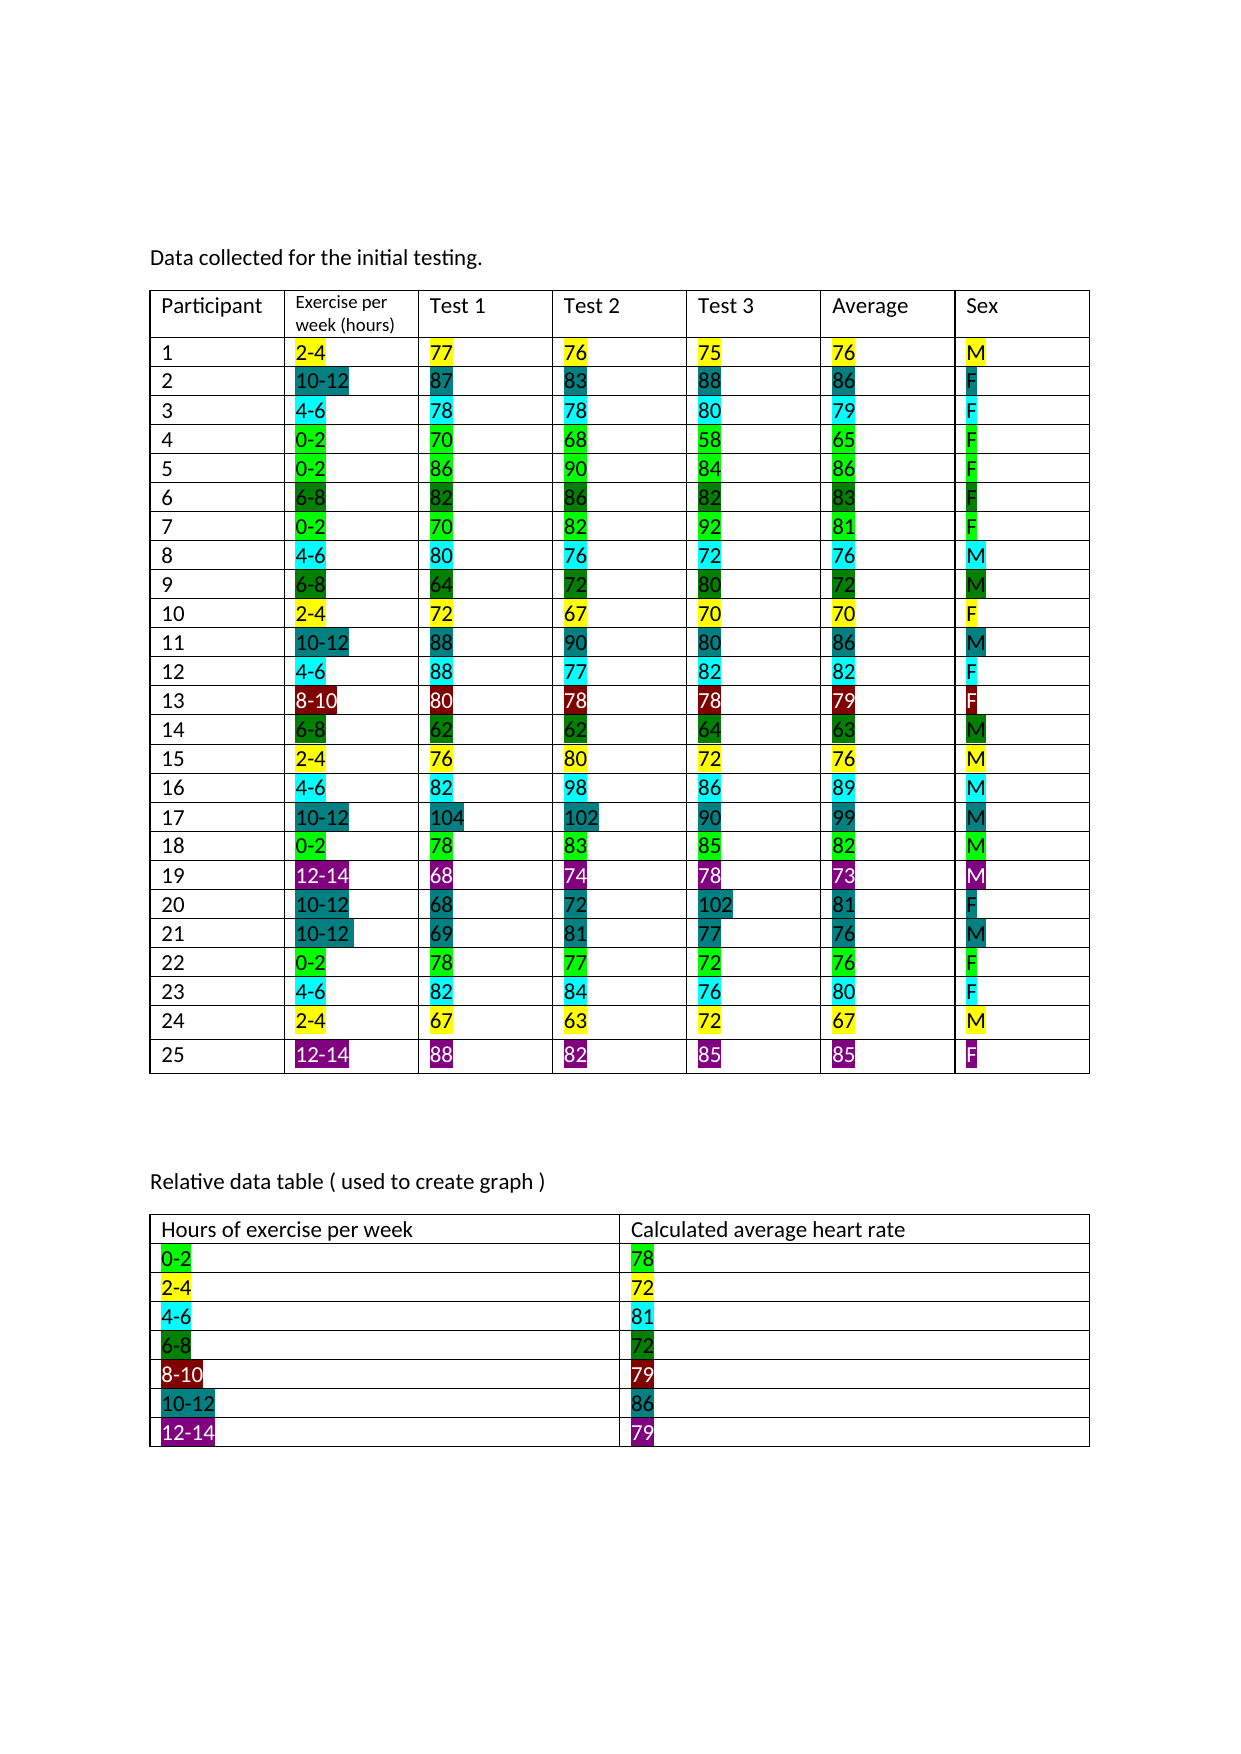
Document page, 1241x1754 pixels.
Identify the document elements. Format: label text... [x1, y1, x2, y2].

table_cell 6-8 [285, 715, 418, 743]
table_cell 78 [419, 948, 552, 976]
table_cell M [956, 541, 1089, 569]
table_cell 88 [419, 628, 552, 656]
table_cell F [956, 948, 1089, 976]
table_cell 76 [821, 338, 954, 366]
table_cell 83 [553, 832, 686, 860]
table_cell 63 [553, 1006, 686, 1039]
table_cell 4-6 [285, 396, 418, 424]
table_header Participant [151, 291, 284, 337]
table_cell 102 [687, 890, 820, 918]
table_cell 86 [821, 628, 954, 656]
table_cell 2-4 [285, 338, 418, 366]
table_cell 4-6 [285, 657, 418, 685]
table_cell F [956, 686, 1089, 714]
table_cell 72 [620, 1331, 1089, 1359]
table_cell 2-4 [151, 1273, 619, 1301]
table_cell 23 [151, 977, 284, 1005]
table_cell 80 [419, 541, 552, 569]
table_cell M [956, 774, 1089, 802]
table_cell M [956, 861, 1089, 889]
table_cell 10-12 [151, 1389, 619, 1417]
table_cell 14 [151, 715, 284, 743]
table_cell 16 [151, 774, 284, 802]
table_cell 84 [687, 454, 820, 482]
table_cell 73 [821, 861, 954, 889]
table_cell 12-14 [285, 1040, 418, 1073]
table_cell 0-2 [285, 512, 418, 540]
table_cell 0-2 [285, 425, 418, 453]
table_cell 72 [553, 570, 686, 598]
table_cell F [956, 890, 1089, 918]
table_cell 87 [419, 367, 552, 395]
table_cell 86 [419, 454, 552, 482]
table_cell F [956, 1040, 1089, 1073]
table_cell 102 [553, 803, 686, 831]
table_cell 6-8 [151, 1331, 619, 1359]
table_cell F [956, 512, 1089, 540]
table_cell 2 [151, 367, 284, 395]
table_cell 6-8 [285, 483, 418, 511]
table_cell 62 [419, 715, 552, 743]
table_cell 82 [553, 512, 686, 540]
table_cell 72 [620, 1273, 1089, 1301]
table_cell 64 [687, 715, 820, 743]
table_header Sex [956, 291, 1089, 337]
table_cell 82 [553, 1040, 686, 1073]
table_cell 80 [419, 686, 552, 714]
table_cell 83 [553, 367, 686, 395]
table_cell M [956, 803, 1089, 831]
table_cell 78 [419, 832, 552, 860]
table_cell 62 [553, 715, 686, 743]
table_cell 11 [151, 628, 284, 656]
table_cell 4-6 [285, 774, 418, 802]
table_cell 68 [419, 861, 552, 889]
table_cell 58 [687, 425, 820, 453]
table_cell 99 [821, 803, 954, 831]
table_cell 19 [151, 861, 284, 889]
table_cell 82 [687, 657, 820, 685]
text Relative data table ( used to create graph ) [150, 1167, 1090, 1195]
table_cell 76 [553, 338, 686, 366]
table_cell 80 [821, 977, 954, 1005]
table_cell 72 [687, 1006, 820, 1039]
table_cell 72 [419, 599, 552, 627]
table_cell F [956, 977, 1089, 1005]
table_cell 80 [687, 628, 820, 656]
table_cell 2-4 [285, 745, 418, 772]
table_cell 25 [151, 1040, 284, 1073]
table_cell 82 [419, 483, 552, 511]
table_cell 79 [821, 686, 954, 714]
table_header Calculated average heart rate [620, 1215, 1089, 1243]
table_cell 15 [151, 745, 284, 772]
table_cell M [956, 628, 1089, 656]
table_cell 12 [151, 657, 284, 685]
table_cell 67 [553, 599, 686, 627]
table_cell 76 [821, 541, 954, 569]
table_cell 0-2 [151, 1244, 619, 1272]
table_header Test 3 [687, 291, 820, 337]
table_cell 76 [821, 919, 954, 947]
table_cell 67 [419, 1006, 552, 1039]
table_cell 21 [151, 919, 284, 947]
table_cell 80 [687, 570, 820, 598]
table_cell 78 [687, 861, 820, 889]
table_cell 63 [821, 715, 954, 743]
table_cell M [956, 745, 1089, 772]
table_cell 12-14 [285, 861, 418, 889]
table_cell 88 [687, 367, 820, 395]
table_cell 2-4 [285, 599, 418, 627]
table_cell 77 [419, 338, 552, 366]
table_cell 17 [151, 803, 284, 831]
table_cell 85 [687, 832, 820, 860]
table_cell F [956, 599, 1089, 627]
table_cell 84 [553, 977, 686, 1005]
table_cell 98 [553, 774, 686, 802]
text Data collected for the initial testing. [150, 243, 1090, 271]
table_cell 92 [687, 512, 820, 540]
table_cell 24 [151, 1006, 284, 1039]
table_cell 10-12 [285, 919, 418, 947]
table_cell 10-12 [285, 890, 418, 918]
table_cell 81 [620, 1302, 1089, 1330]
table_cell 85 [687, 1040, 820, 1073]
table_cell F [956, 367, 1089, 395]
table_cell 81 [553, 919, 686, 947]
table_cell F [956, 483, 1089, 511]
table_cell 78 [687, 686, 820, 714]
table_cell M [956, 715, 1089, 743]
table_header Exercise per week (hours) [285, 291, 418, 337]
table_cell M [956, 919, 1089, 947]
table_cell 2-4 [285, 1006, 418, 1039]
table_cell 70 [687, 599, 820, 627]
table_cell 88 [419, 657, 552, 685]
table_cell 22 [151, 948, 284, 976]
table_cell 78 [553, 686, 686, 714]
table_cell 80 [553, 745, 686, 772]
table_cell 90 [687, 803, 820, 831]
table_cell 12-14 [151, 1418, 619, 1446]
table_cell 78 [553, 396, 686, 424]
table_cell 10-12 [285, 803, 418, 831]
table_cell 70 [419, 512, 552, 540]
table_cell 77 [553, 657, 686, 685]
table_cell 4-6 [285, 977, 418, 1005]
table_cell 69 [419, 919, 552, 947]
table_cell 8-10 [285, 686, 418, 714]
table_cell 72 [687, 948, 820, 976]
table_cell 4-6 [151, 1302, 619, 1330]
table_cell 79 [620, 1418, 1089, 1446]
table_cell 4 [151, 425, 284, 453]
table_cell 76 [419, 745, 552, 772]
table_cell 81 [821, 890, 954, 918]
table_cell 0-2 [285, 948, 418, 976]
table_cell 20 [151, 890, 284, 918]
table_cell 78 [419, 396, 552, 424]
table_cell 82 [687, 483, 820, 511]
table_cell 76 [553, 541, 686, 569]
table_cell 88 [419, 1040, 552, 1073]
table_cell 6 [151, 483, 284, 511]
table_cell 85 [821, 1040, 954, 1073]
table_cell 81 [821, 512, 954, 540]
table_cell 86 [821, 454, 954, 482]
table_cell M [956, 1006, 1089, 1039]
table_cell 89 [821, 774, 954, 802]
table_cell 75 [687, 338, 820, 366]
table_cell 3 [151, 396, 284, 424]
table_cell 90 [553, 454, 686, 482]
table_cell F [956, 396, 1089, 424]
table_cell F [956, 454, 1089, 482]
table_cell 104 [419, 803, 552, 831]
table_header Average [821, 291, 954, 337]
table_cell 76 [821, 948, 954, 976]
table_cell 0-2 [285, 454, 418, 482]
table_cell 82 [821, 657, 954, 685]
table_header Test 2 [553, 291, 686, 337]
table_cell 76 [687, 977, 820, 1005]
table_cell 6-8 [285, 570, 418, 598]
table_cell 82 [419, 977, 552, 1005]
table_cell 72 [821, 570, 954, 598]
table_cell 8-10 [151, 1360, 619, 1388]
table_cell 10 [151, 599, 284, 627]
table_cell 86 [553, 483, 686, 511]
table_cell 90 [553, 628, 686, 656]
table_cell F [956, 425, 1089, 453]
table_cell 82 [821, 832, 954, 860]
table_cell 79 [620, 1360, 1089, 1388]
table_cell 78 [620, 1244, 1089, 1272]
table_cell 70 [419, 425, 552, 453]
table_cell 9 [151, 570, 284, 598]
table_cell 79 [821, 396, 954, 424]
table_cell M [956, 832, 1089, 860]
table_cell 7 [151, 512, 284, 540]
table_cell 77 [687, 919, 820, 947]
table_cell 86 [620, 1389, 1089, 1417]
table_cell 1 [151, 338, 284, 366]
table_cell 10-12 [285, 628, 418, 656]
table_cell 74 [553, 861, 686, 889]
table_cell 64 [419, 570, 552, 598]
table_cell 68 [553, 425, 686, 453]
table_cell 8 [151, 541, 284, 569]
table_cell 72 [687, 745, 820, 772]
table_header Hours of exercise per week [151, 1215, 619, 1243]
table_cell 0-2 [285, 832, 418, 860]
table_header Test 1 [419, 291, 552, 337]
table_cell 13 [151, 686, 284, 714]
table_cell 68 [419, 890, 552, 918]
table_cell 65 [821, 425, 954, 453]
table_cell 18 [151, 832, 284, 860]
table_cell 80 [687, 396, 820, 424]
table_cell 67 [821, 1006, 954, 1039]
table_cell 5 [151, 454, 284, 482]
table_cell 83 [821, 483, 954, 511]
table_cell 76 [821, 745, 954, 772]
table_cell 77 [553, 948, 686, 976]
table_cell 82 [419, 774, 552, 802]
table_cell 86 [687, 774, 820, 802]
table_cell 70 [821, 599, 954, 627]
table_cell F [956, 657, 1089, 685]
table_cell 72 [553, 890, 686, 918]
table_cell 86 [821, 367, 954, 395]
table_cell 72 [687, 541, 820, 569]
table_cell 4-6 [285, 541, 418, 569]
table_cell M [956, 338, 1089, 366]
table_cell 10-12 [285, 367, 418, 395]
table_cell M [956, 570, 1089, 598]
